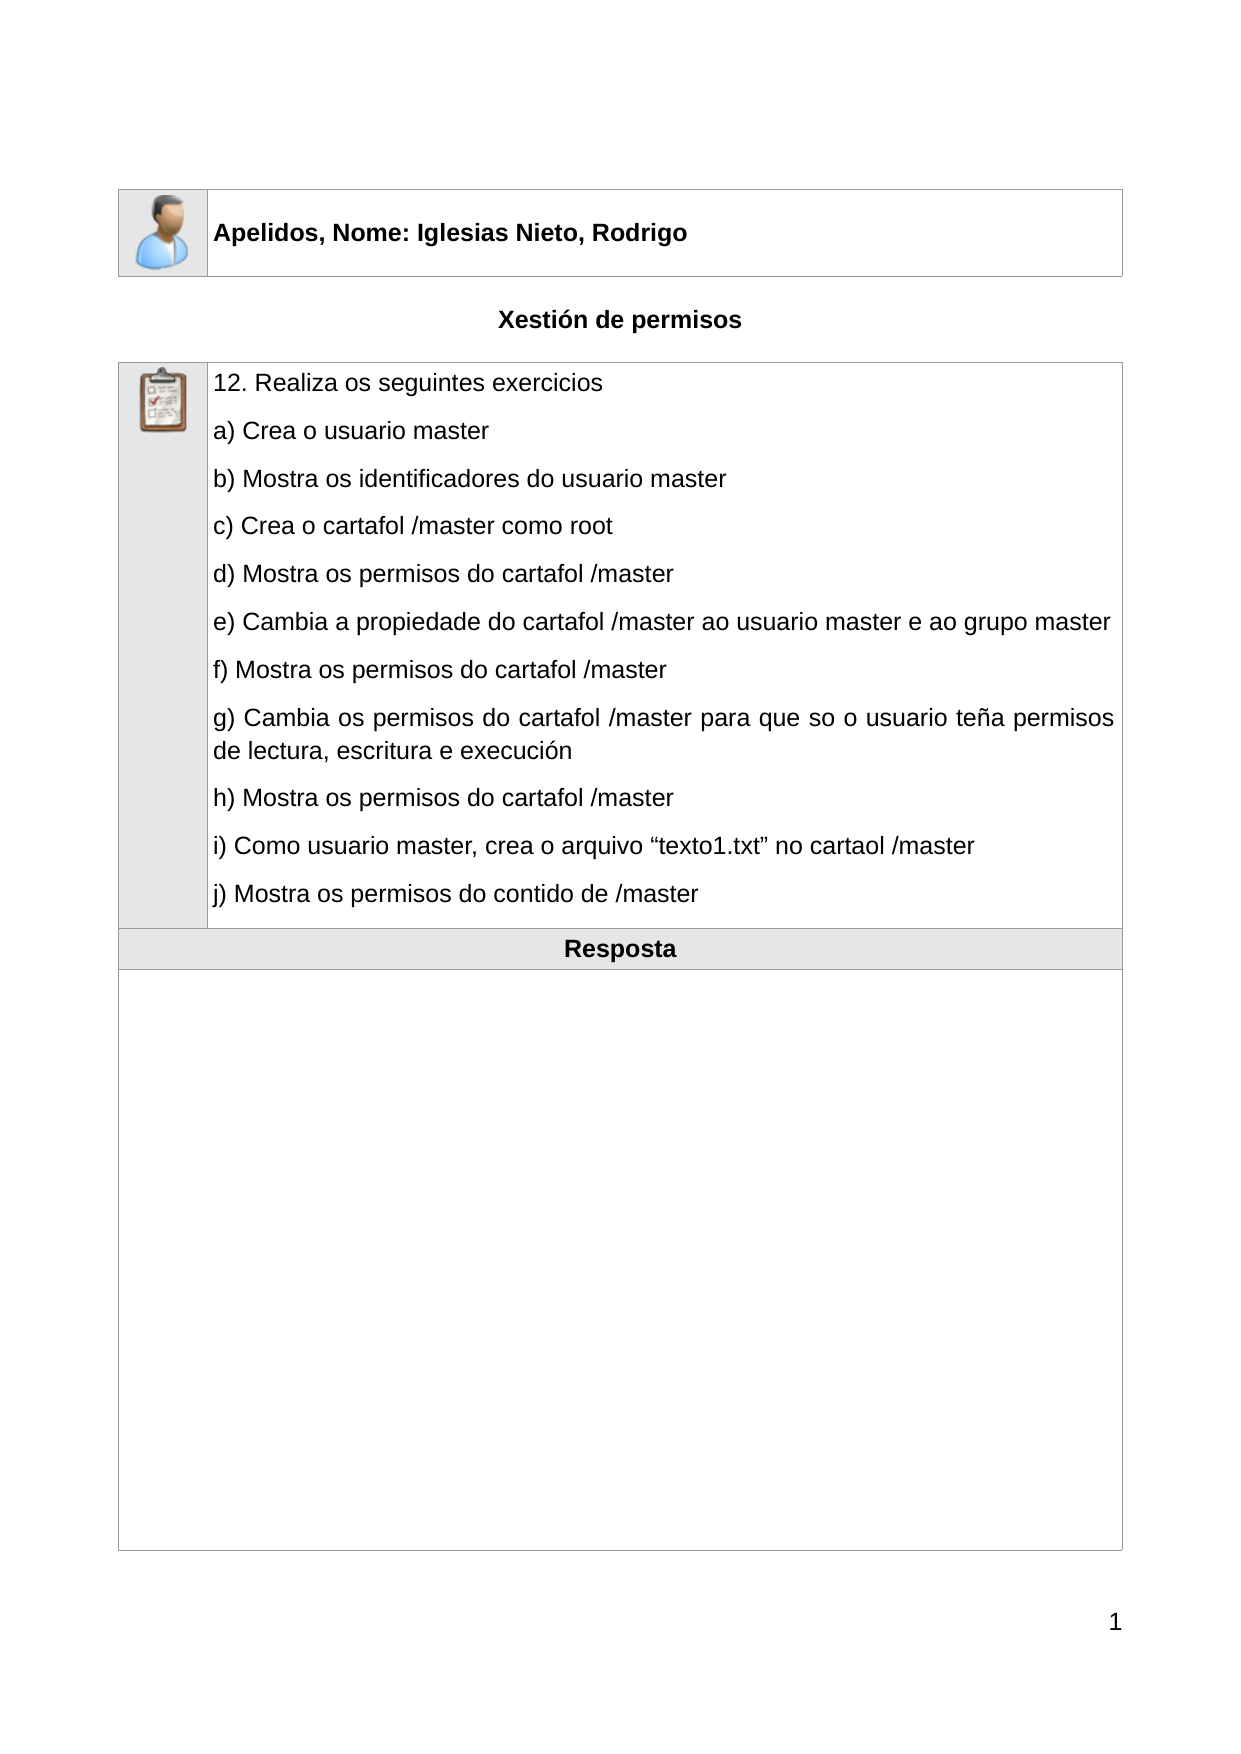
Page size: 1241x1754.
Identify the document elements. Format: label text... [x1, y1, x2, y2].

table_header [119, 363, 207, 928]
picture [130, 367, 195, 433]
table_cell Resposta [119, 929, 1122, 969]
table_header 12. Realiza os seguintes exercicios a) Crea o usuario master b) Mostra os identificadores do usuario master c) Crea o cartafol /master como root d) Mostra os permisos do cartafol /master e) Cambia a propiedade do cartafol /master ao usuario master e ao grupo master f) Mostra os permisos do cartafol /master g) Cambia os permisos do cartafol /master para que so o usuario teña permisos de lectura, escritura e execución h) Mostra os permisos do cartafol /master i) Como usuario master, crea o arquivo “texto1.txt” no cartaol /master j) Mostra os permisos do contido de /master [208, 363, 1122, 928]
text Xestión de permisos [118, 304, 1122, 333]
table_header Apelidos, Nome: Iglesias Nieto, Rodrigo [208, 190, 1122, 276]
table_cell [119, 970, 1122, 1550]
table_header [119, 190, 207, 276]
picture [125, 195, 201, 270]
